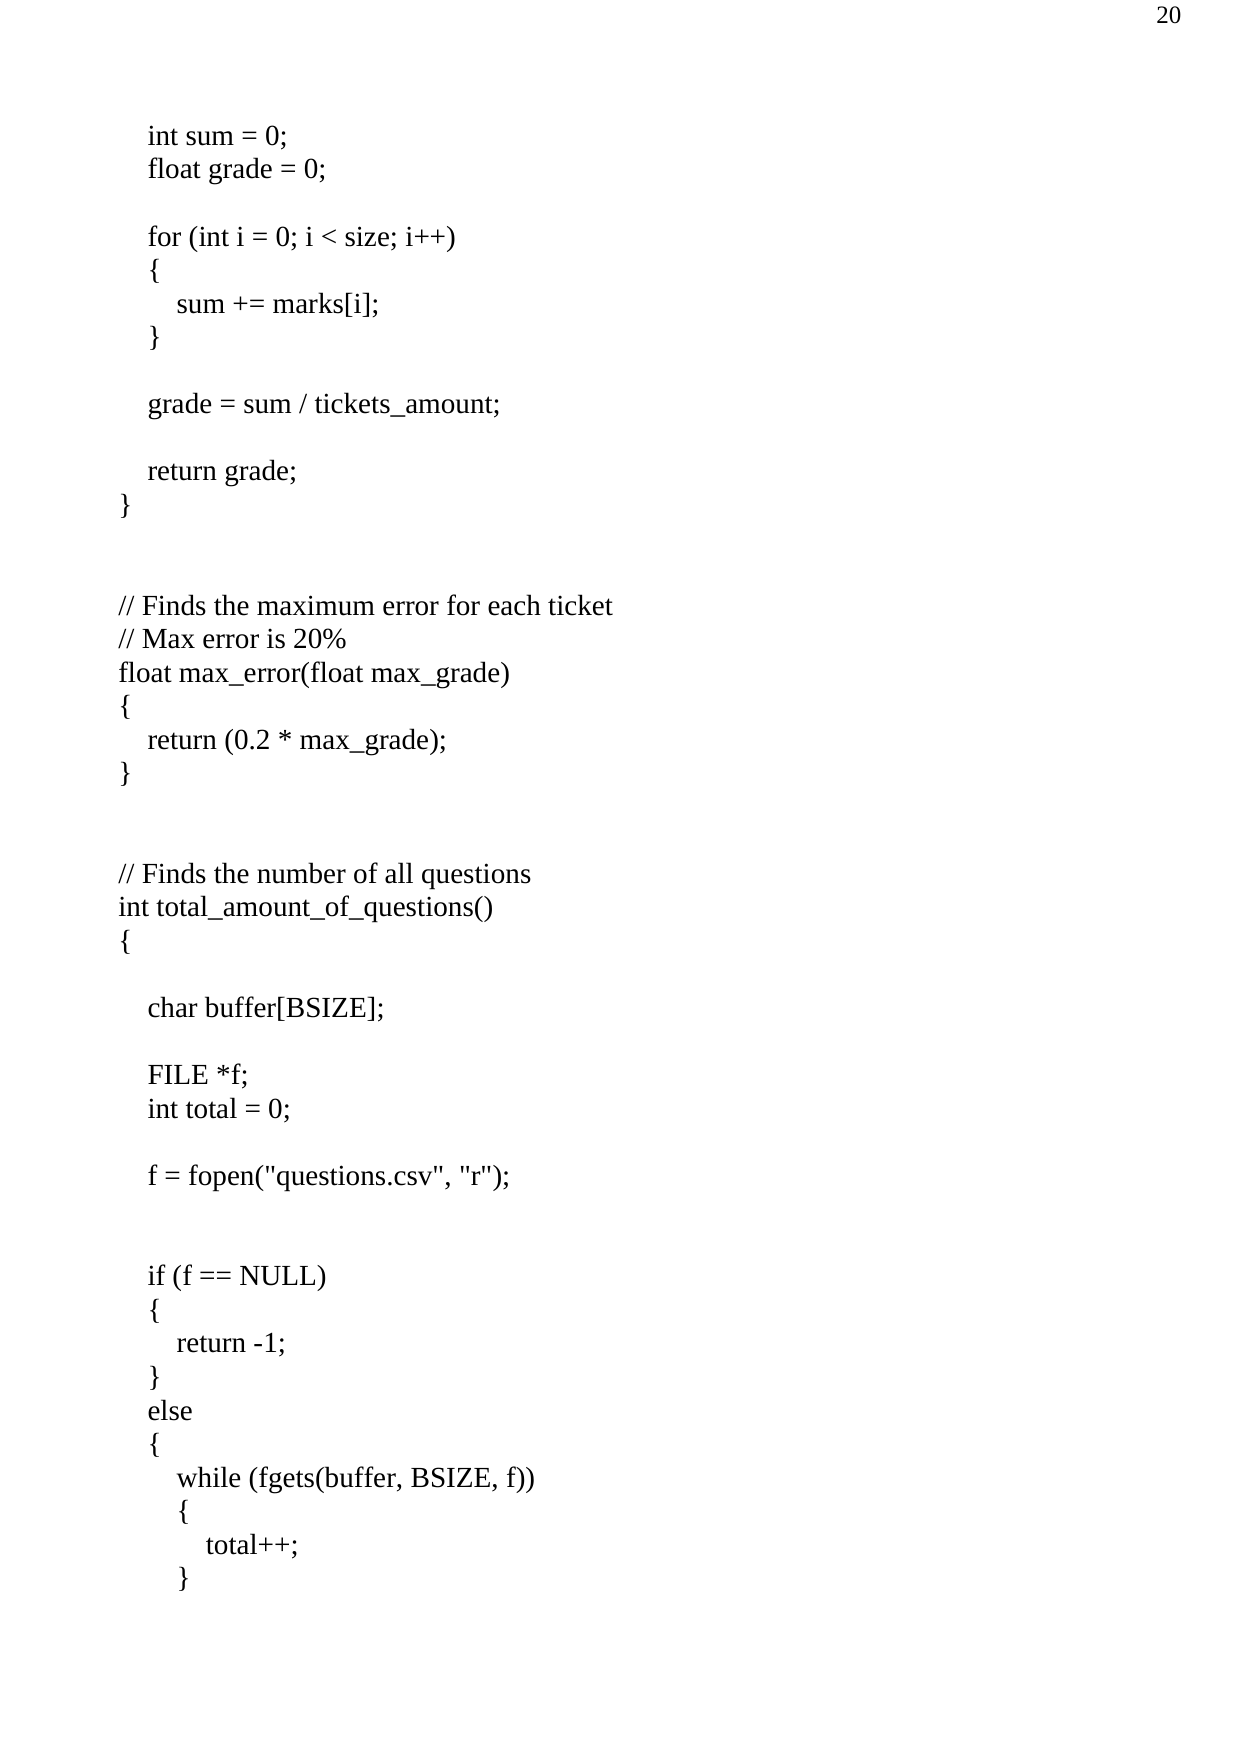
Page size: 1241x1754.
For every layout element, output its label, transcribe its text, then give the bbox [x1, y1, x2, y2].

text { [118, 688, 1181, 722]
text return grade; [118, 453, 1181, 487]
text for (int i = 0; i < size; i++) [118, 219, 1181, 252]
text // Finds the maximum error for each ticket [118, 588, 1181, 621]
text // Finds the number of all questions [118, 856, 1181, 889]
text } [118, 319, 1181, 353]
text else [118, 1393, 1181, 1426]
text int total_amount_of_questions() [118, 889, 1181, 923]
text } [118, 487, 1181, 521]
text char buffer[BSIZE]; [118, 990, 1181, 1024]
text return (0.2 * max_grade); [118, 722, 1181, 755]
text } [118, 1560, 1181, 1594]
text // Max error is 20% [118, 621, 1181, 655]
text { [118, 1426, 1181, 1460]
text if (f == NULL) [118, 1258, 1181, 1292]
text { [118, 923, 1181, 957]
text grade = sum / tickets_amount; [118, 386, 1181, 420]
text { [118, 252, 1181, 286]
text return -1; [118, 1326, 1181, 1359]
text while (fgets(buffer, BSIZE, f)) [118, 1460, 1181, 1493]
text } [118, 1359, 1181, 1393]
text float max_error(float max_grade) [118, 655, 1181, 688]
text float grade = 0; [118, 152, 1181, 185]
text FILE *f; [118, 1057, 1181, 1091]
text } [118, 755, 1181, 789]
text sum += marks[i]; [118, 286, 1181, 319]
text int total = 0; [118, 1091, 1181, 1124]
text { [118, 1292, 1181, 1326]
text total++; [118, 1527, 1181, 1560]
text int sum = 0; [118, 118, 1181, 152]
text f = fopen("questions.csv", "r"); [118, 1158, 1181, 1191]
text { [118, 1493, 1181, 1527]
